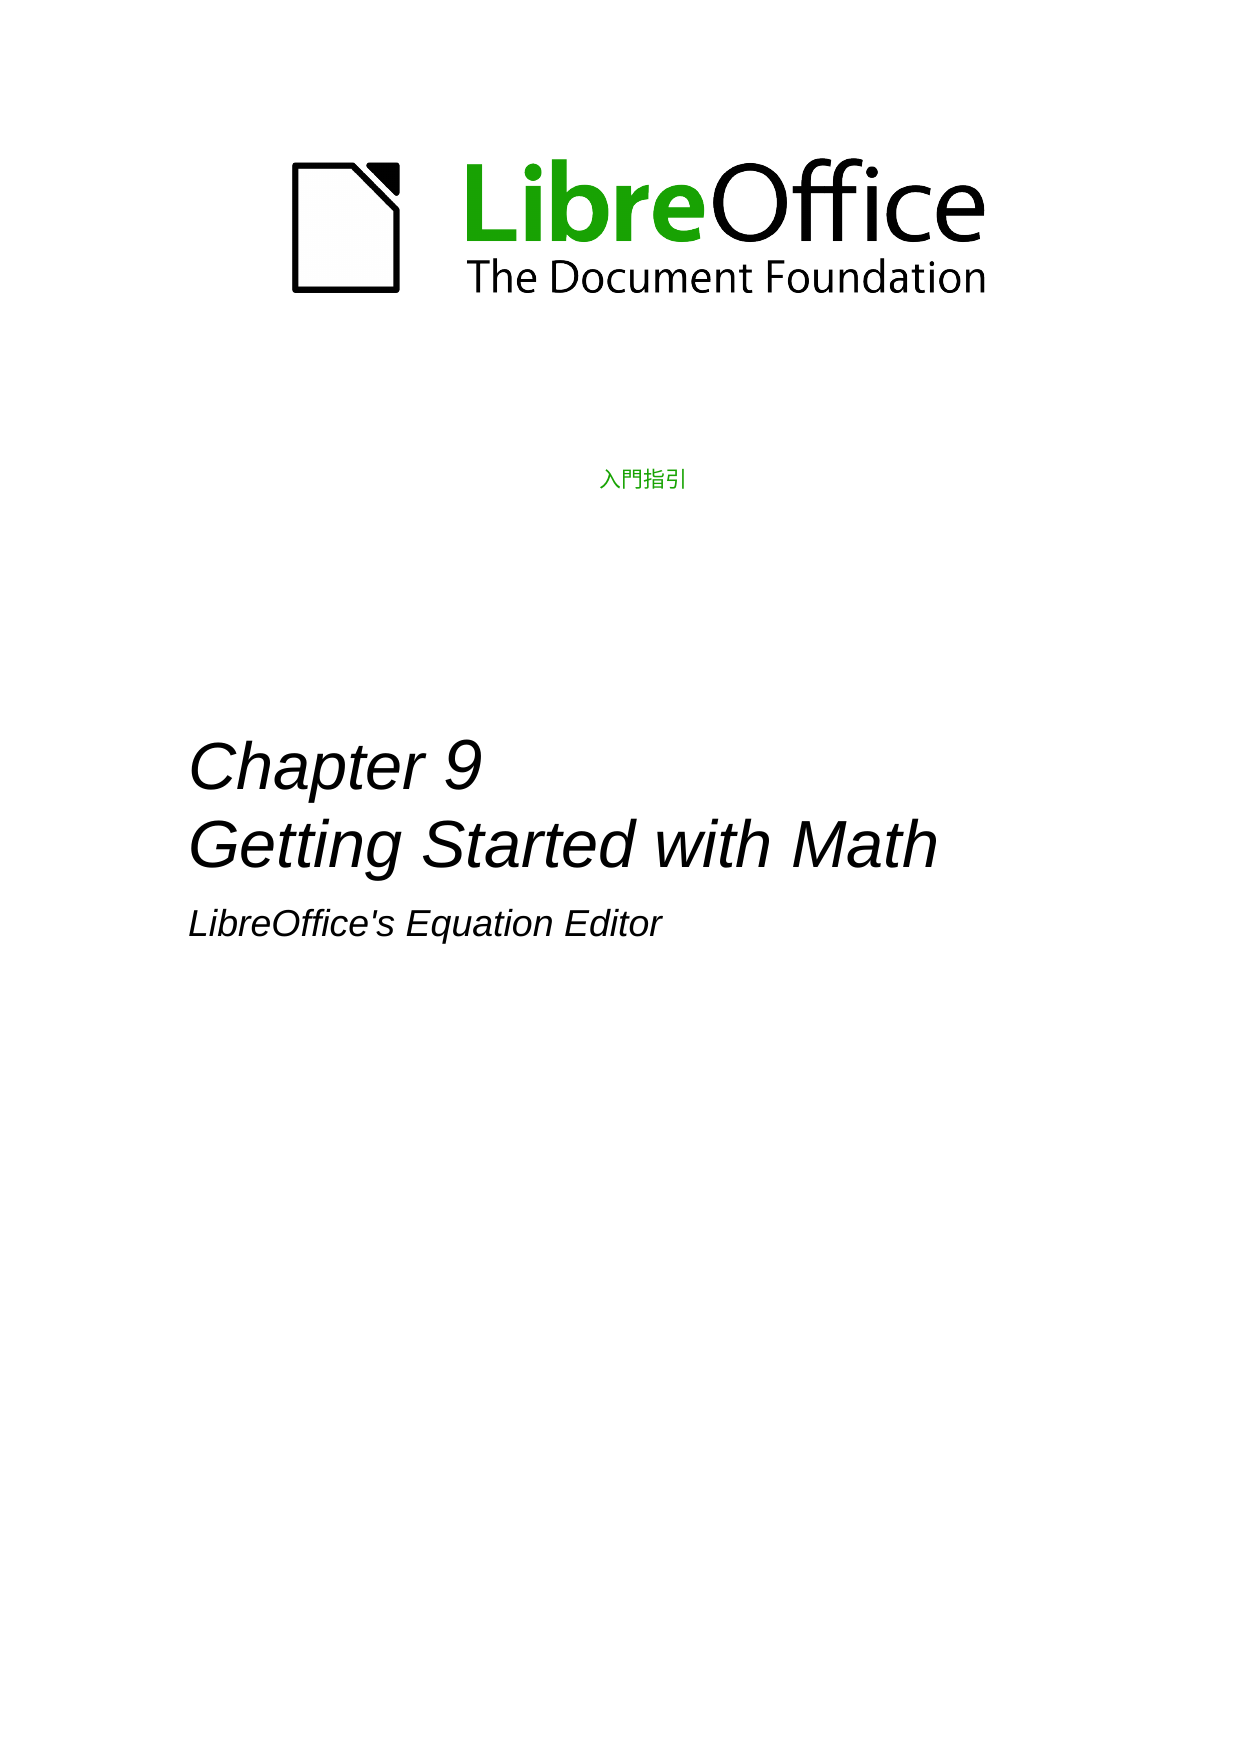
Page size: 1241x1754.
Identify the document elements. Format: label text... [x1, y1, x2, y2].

subtitle Chapter 9 Getting Started with Math [188, 723, 1098, 881]
subtitle LibreOffice's Equation Editor [188, 901, 1098, 944]
text 入門指引 [188, 467, 1098, 492]
picture [250, 127, 1035, 328]
